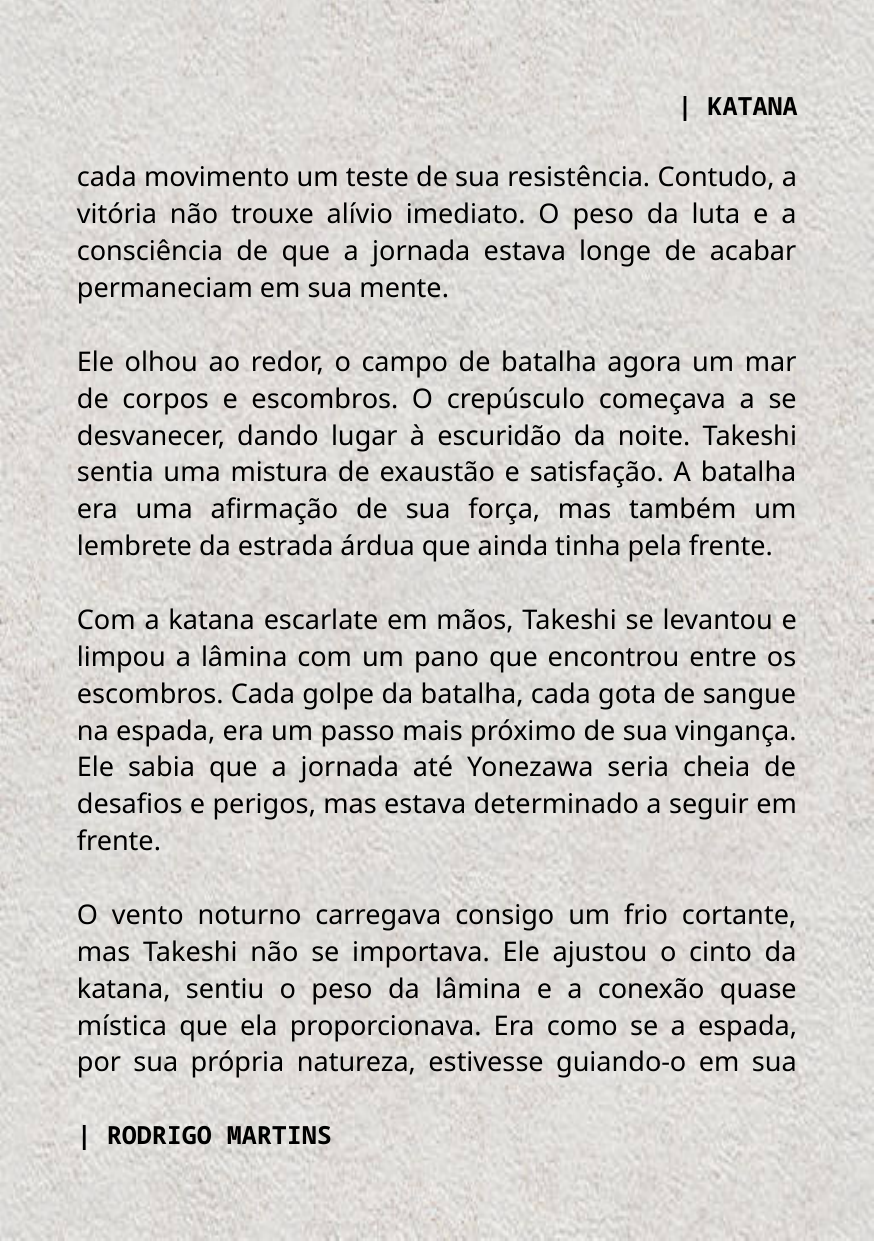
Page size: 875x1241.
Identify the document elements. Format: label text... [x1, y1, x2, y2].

text O vento noturno carregava consigo um frio cortante, mas Takeshi não se importava. Ele ajustou o cinto da katana, sentiu o peso da lâmina e a conexão quase mística que ela proporcionava. Era como se a espada, por sua própria natureza, estivesse guiando-o em sua [74, 895, 800, 1083]
text Com a katana escarlate em mãos, Takeshi se levantou e limpou a lâmina com um pano que encontrou entre os escombros. Cada golpe da batalha, cada gota de sangue na espada, era um passo mais próximo de sua vingança. Ele sabia que a jornada até Yonezawa seria cheia de desafios e perigos, mas estava determinado a seguir em frente. [74, 600, 800, 858]
text cada movimento um teste de sua resistência. Contudo, a vitória não trouxe alívio imediato. O peso da luta e a consciência de que a jornada estava longe de acabar permaneciam em sua mente. [74, 155, 800, 305]
picture [0, 0, 874, 1241]
text Ele olhou ao redor, o campo de batalha agora um mar de corpos e escombros. O crepúsculo começava a se desvanecer, dando lugar à escuridão da noite. Takeshi sentia uma mistura de exaustão e satisfação. A batalha era uma afirmação de sua força, mas também um lembrete da estrada árdua que ainda tinha pela frente. [74, 342, 800, 563]
